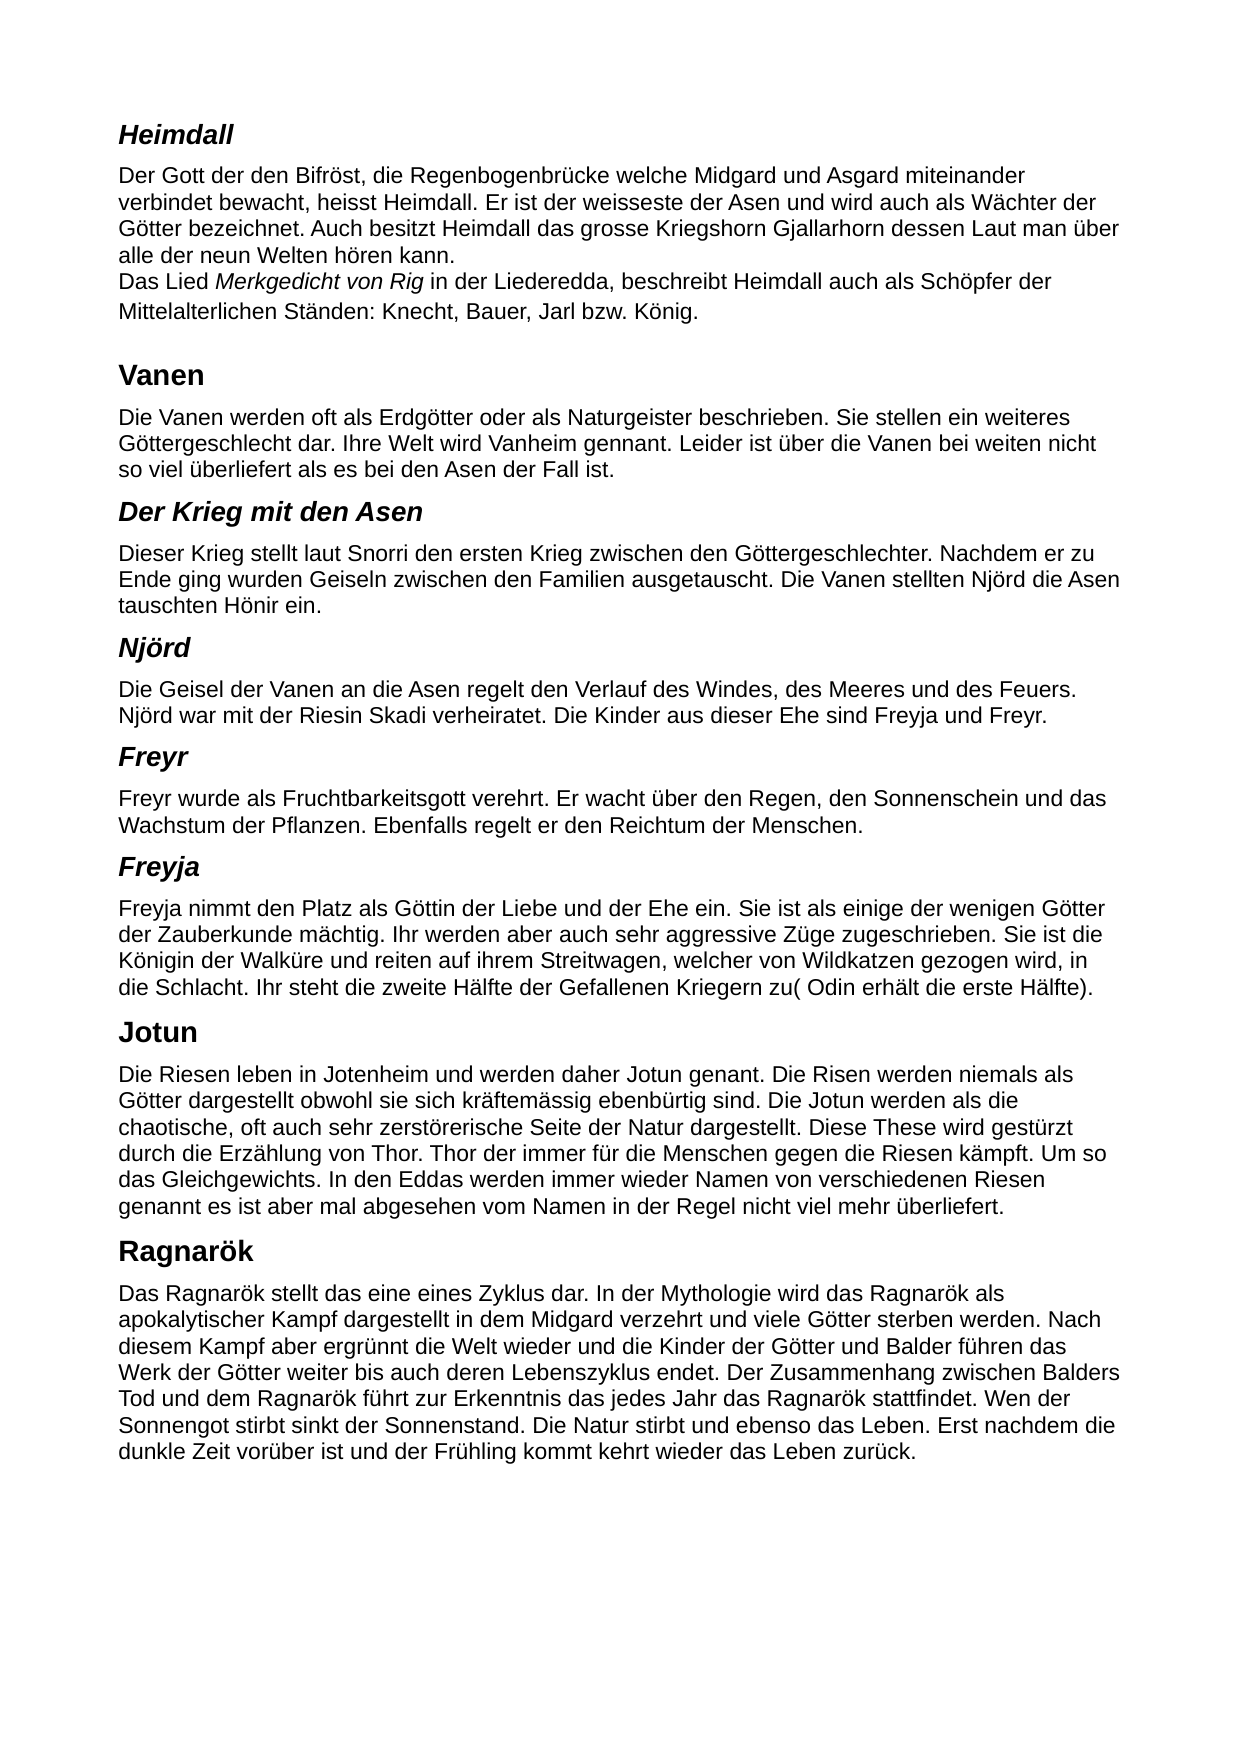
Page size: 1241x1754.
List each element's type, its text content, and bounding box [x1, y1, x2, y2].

text Die Vanen werden oft als Erdgötter oder als Naturgeister beschrieben. Sie stellen ein weiteres Göttergeschlecht dar. Ihre Welt wird Vanheim gennant. Leider ist über die Vanen bei weiten nicht so viel überliefert als es bei den Asen der Fall ist. [118, 404, 1122, 483]
text Das Lied Merkgedicht von Rig in der Liederedda, beschreibt Heimdall auch als Schöpfer der Mittelalterlichen Ständen: Knecht, Bauer, Jarl bzw. König. [118, 268, 1122, 324]
text Freyja nimmt den Platz als Göttin der Liebe und der Ehe ein. Sie ist als einige der wenigen Götter der Zauberkunde mächtig. Ihr werden aber auch sehr aggressive Züge zugeschrieben. Sie ist die Königin der Walküre und reiten auf ihrem Streitwagen, welcher von Wildkatzen gezogen wird, in die Schlacht. Ihr steht die zweite Hälfte der Gefallenen Kriegern zu( Odin erhält die erste Hälfte). [118, 895, 1122, 1000]
text Das Ragnarök stellt das eine eines Zyklus dar. In der Mythologie wird das Ragnarök als apokalytischer Kampf dargestellt in dem Midgard verzehrt und viele Götter sterben werden. Nach diesem Kampf aber ergrünnt die Welt wieder und die Kinder der Götter und Balder führen das Werk der Götter weiter bis auch deren Lebenszyklus endet. Der Zusammenhang zwischen Balders Tod und dem Ragnarök führt zur Erkenntnis das jedes Jahr das Ragnarök stattfindet. Wen der Sonnengot stirbt sinkt der Sonnenstand. Die Natur stirbt und ebenso das Leben. Erst nachdem die dunkle Zeit vorüber ist und der Frühling kommt kehrt wieder das Leben zurück. [118, 1280, 1122, 1464]
subtitle Der Krieg mit den Asen [118, 495, 1122, 527]
subtitle Freyr [118, 741, 1122, 773]
text Dieser Krieg stellt laut Snorri den ersten Krieg zwischen den Göttergeschlechter. Nachdem er zu Ende ging wurden Geiseln zwischen den Familien ausgetauscht. Die Vanen stellten Njörd die Asen tauschten Hönir ein. [118, 540, 1122, 619]
text Freyr wurde als Fruchtbarkeitsgott verehrt. Er wacht über den Regen, den Sonnenschein und das Wachstum der Pflanzen. Ebenfalls regelt er den Reichtum der Menschen. [118, 785, 1122, 838]
text Die Geisel der Vanen an die Asen regelt den Verlauf des Windes, des Meeres und des Feuers. Njörd war mit der Riesin Skadi verheiratet. Die Kinder aus dieser Ehe sind Freyja und Freyr. [118, 676, 1122, 728]
subtitle Heimdall [118, 118, 1122, 150]
subtitle Njörd [118, 631, 1122, 663]
text Die Riesen leben in Jotenheim und werden daher Jotun genant. Die Risen werden niemals als Götter dargestellt obwohl sie sich kräftemässig ebenbürtig sind. Die Jotun werden als die chaotische, oft auch sehr zerstörerische Seite der Natur dargestellt. Diese These wird gestürzt durch die Erzählung von Thor. Thor der immer für die Menschen gegen die Riesen kämpft. Um so das Gleichgewichts. In den Eddas werden immer wieder Namen von verschiedenen Riesen genannt es ist aber mal abgesehen vom Namen in der Regel nicht viel mehr überliefert. [118, 1061, 1122, 1219]
subtitle Vanen [118, 357, 1122, 391]
text Der Gott der den Bifröst, die Regenbogenbrücke welche Midgard und Asgard miteinander verbindet bewacht, heisst Heimdall. Er ist der weisseste der Asen und wird auch als Wächter der Götter bezeichnet. Auch besitzt Heimdall das grosse Kriegshorn Gjallarhorn dessen Laut man über alle der neun Welten hören kann. [118, 162, 1122, 268]
subtitle Freyja [118, 850, 1122, 882]
subtitle Ragnarök [118, 1234, 1122, 1267]
subtitle Jotun [118, 1015, 1122, 1048]
